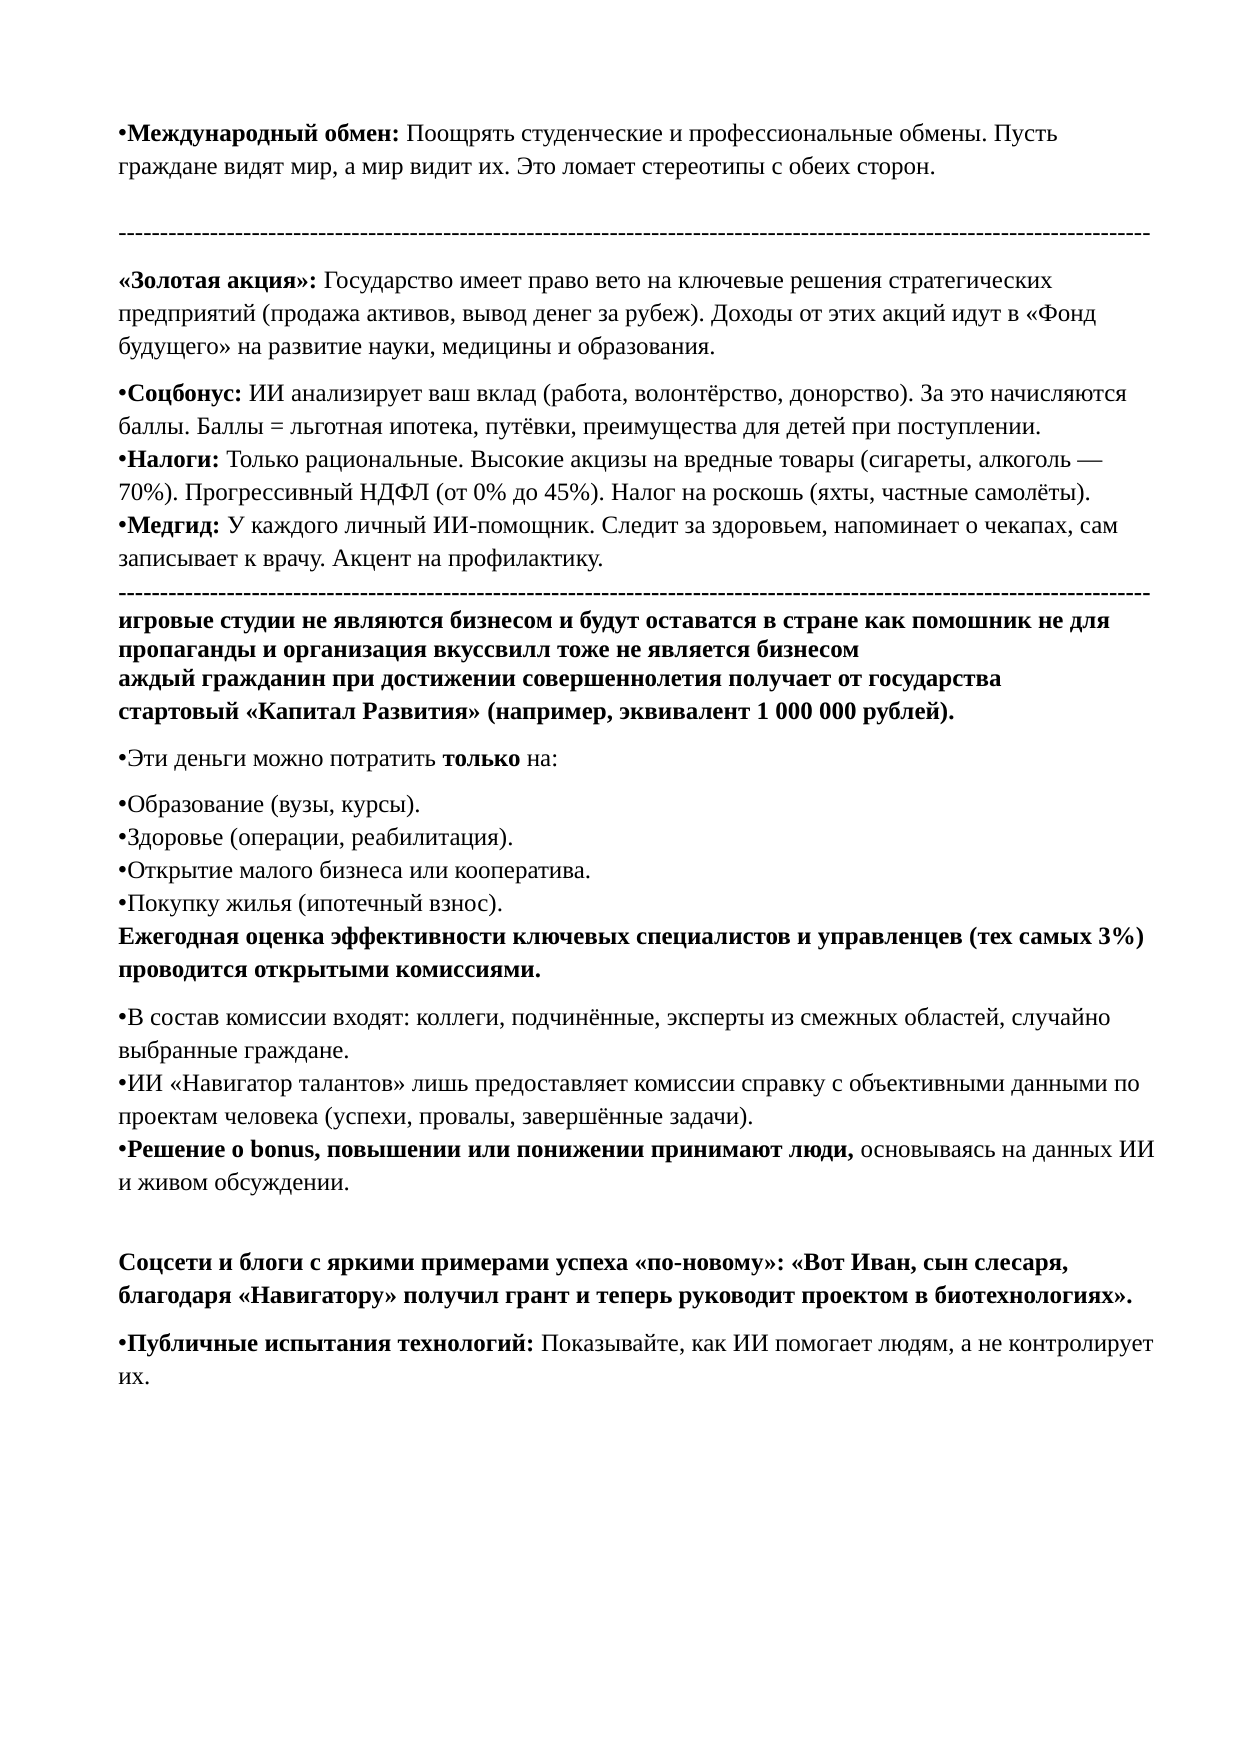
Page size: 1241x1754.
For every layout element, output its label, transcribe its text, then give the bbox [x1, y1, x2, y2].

text «Золотая акция»: Государство имеет право вето на ключевые решения стратегических предприятий (продажа активов, вывод денег за рубеж). Доходы от этих акций идут в «Фонд будущего» на развитие науки, медицины и образования. [118, 265, 1158, 359]
list Образование (вузы, курсы). [118, 789, 1158, 818]
list ИИ «Навигатор талантов» лишь предоставляет комиссии справку с объективными данными по проектам человека (успехи, провалы, завершённые задачи). [118, 1068, 1158, 1129]
list Покупку жилья (ипотечный взнос). [118, 888, 1158, 917]
list Налоги: Только рациональные. Высокие акцизы на вредные товары (сигареты, алкоголь — 70%). Прогрессивный НДФЛ (от 0% до 45%). Налог на роскошь (яхты, частные самолёты). [118, 444, 1158, 506]
text Соцсети и блоги с яркими примерами успеха «по-новому»: «Вот Иван, сын слесаря, благодаря «Навигатору» получил грант и теперь руководит проектом в биотехнологиях». [118, 1247, 1158, 1309]
text ---------------------------------------------------------------------------------------------------------------------------- [118, 184, 1158, 246]
list Медгид: У каждого личный ИИ-помощник. Следит за здоровьем, напоминает о чекапах, сам записывает к врачу. Акцент на профилактику. [118, 511, 1158, 572]
list В состав комиссии входят: коллеги, подчинённые, эксперты из смежных областей, случайно выбранные граждане. [118, 1002, 1158, 1063]
list Здоровье (операции, реабилитация). [118, 822, 1158, 851]
text Ежегодная оценка эффективности ключевых специалистов и управленцев (тех самых 3%) проводится открытыми комиссиями. [118, 921, 1158, 983]
list Международный обмен: Поощрять студенческие и профессиональные обмены. Пусть граждане видят мир, а мир видит их. Это ломает стереотипы с обеих сторон. [118, 118, 1158, 180]
list Открытие малого бизнеса или кооператива. [118, 855, 1158, 884]
list Эти деньги можно потратить только на: [118, 743, 1158, 772]
text игровые студии не являются бизнесом и будут оставатся в стране как помошник не для пропаганды и организация вкуссвилл тоже не является бизнесом [118, 605, 1158, 663]
list Соцбонус: ИИ анализирует ваш вклад (работа, волонтёрство, донорство). За это начисляются баллы. Баллы = льготная ипотека, путёвки, преимущества для детей при поступлении. [118, 378, 1158, 440]
text ---------------------------------------------------------------------------------------------------------------------------- [118, 577, 1158, 605]
list Публичные испытания технологий: Показывайте, как ИИ помогает людям, а не контролирует их. [118, 1328, 1158, 1390]
text аждый гражданин при достижении совершеннолетия получает от государства стартовый «Капитал Развития» (например, эквивалент 1 000 000 рублей). [118, 663, 1158, 724]
list Решение о bonus, повышении или понижении принимают люди, основываясь на данных ИИ и живом обсуждении. [118, 1134, 1158, 1196]
